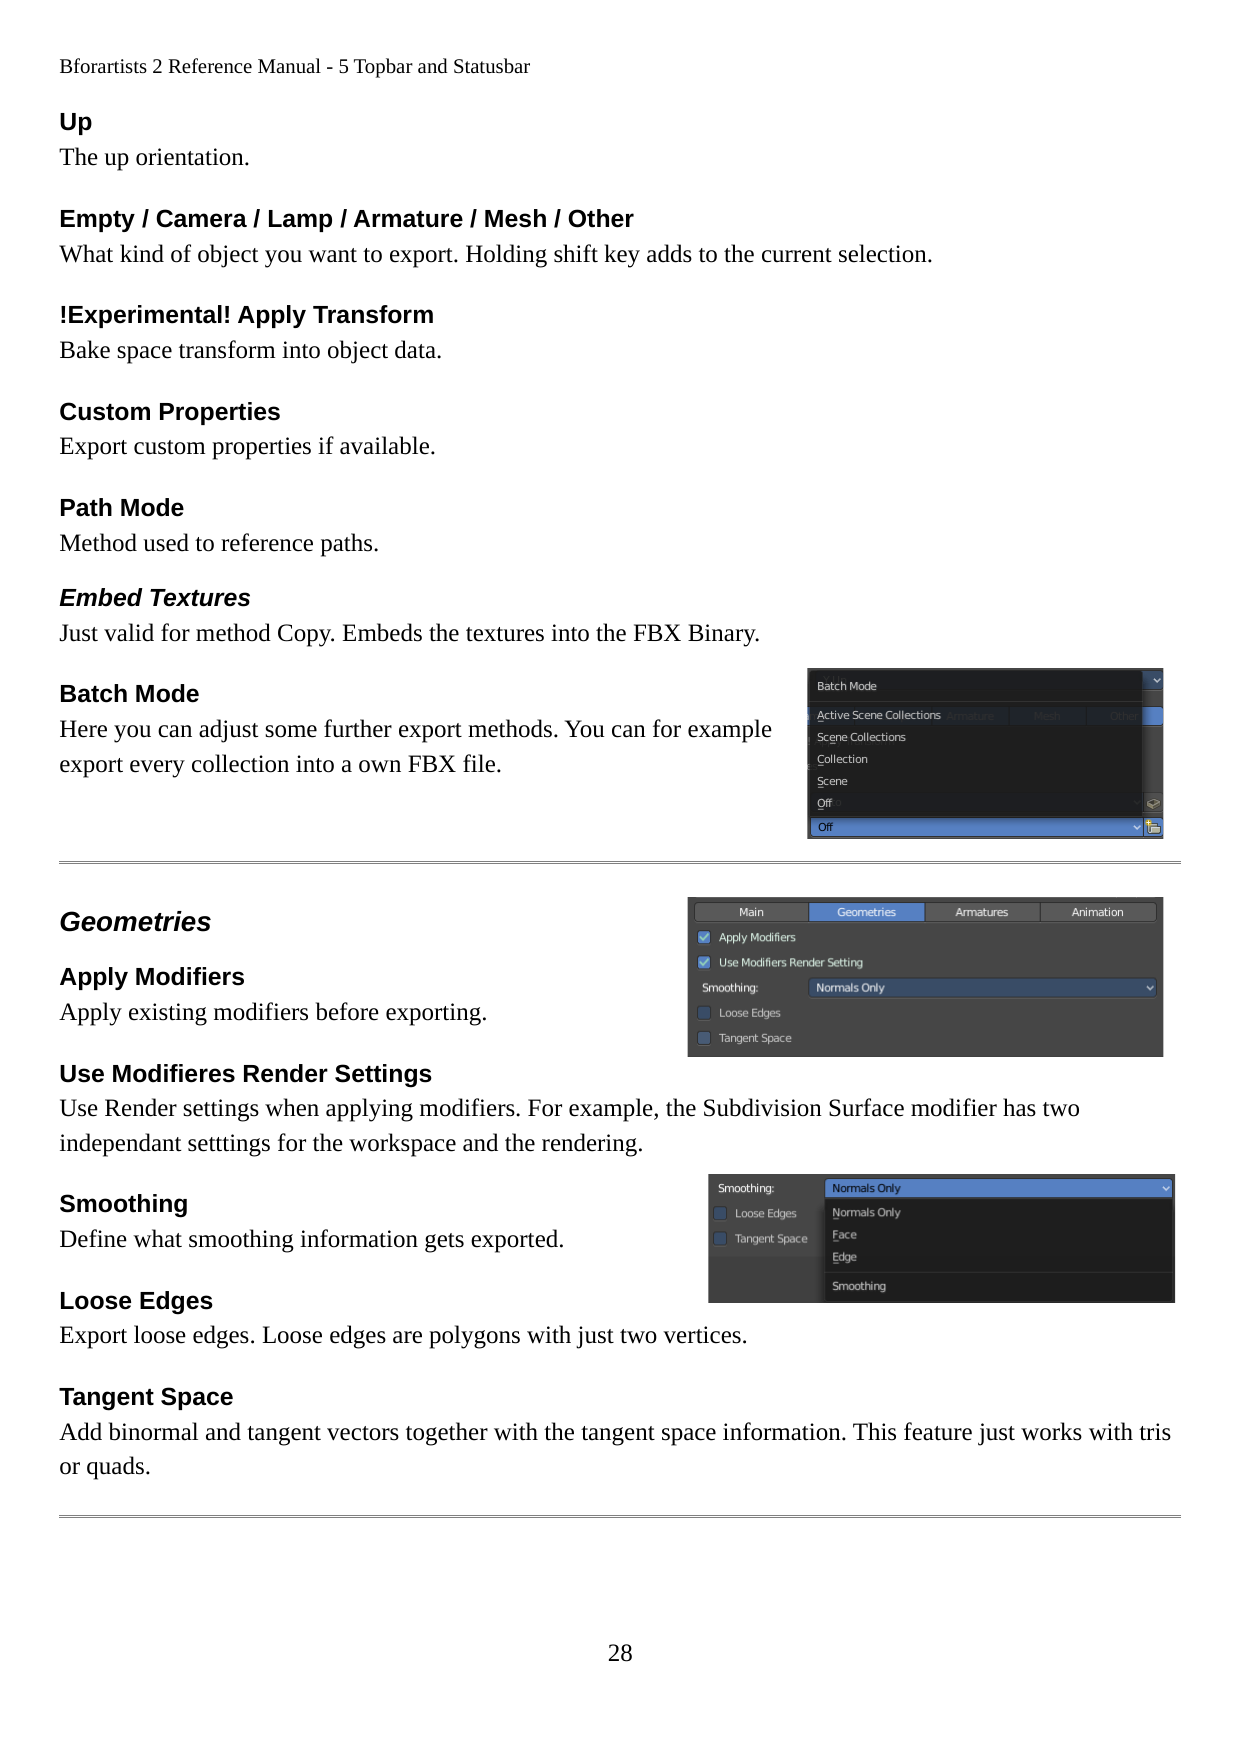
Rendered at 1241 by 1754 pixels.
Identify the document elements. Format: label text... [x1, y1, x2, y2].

text Export loose edges. Loose edges are polygons with just two vertices. [59, 1321, 1181, 1349]
text Export custom properties if available. [59, 431, 1181, 460]
subtitle Geometries [59, 905, 687, 937]
subtitle [1164, 679, 1181, 708]
text Add binormal and tangent vectors together with the tangent space information. This feature just works with tris or quads. [59, 1417, 1181, 1480]
subtitle Custom Properties [59, 397, 1181, 425]
subtitle Use Modifieres Render Settings [59, 1059, 1181, 1087]
subtitle Path Mode [59, 493, 1181, 521]
subtitle Empty / Camera / Lamp / Armature / Mesh / Other [59, 204, 1181, 232]
text Define what smoothing information gets exported. [59, 1224, 708, 1253]
text Apply existing modifiers before exporting. [59, 997, 687, 1026]
text Method used to reference paths. [59, 528, 1181, 556]
subtitle [1164, 905, 1181, 937]
picture [807, 668, 1164, 839]
text Bake space transform into object data. [59, 335, 1181, 364]
subtitle Loose Edges [59, 1286, 1181, 1314]
subtitle !Experimental! Apply Transform [59, 300, 1181, 329]
subtitle [1164, 962, 1181, 991]
subtitle Batch Mode [59, 679, 807, 708]
subtitle Up [59, 107, 1181, 136]
picture [708, 1174, 1176, 1303]
text Use Render settings when applying modifiers. For example, the Subdivision Surface modifier has two independant setttings for the workspace and the rendering. [59, 1093, 1181, 1157]
subtitle Embed Textures [59, 583, 1181, 612]
text The up orientation. [59, 142, 1181, 171]
text Here you can adjust some further export methods. You can for example export every collection into a own FBX file. [59, 714, 807, 777]
subtitle Tangent Space [59, 1382, 1181, 1411]
text Just valid for method Copy. Embeds the textures into the FBX Binary. [59, 618, 1181, 647]
text What kind of object you want to export. Holding shift key adds to the current selection. [59, 239, 1181, 267]
subtitle Smoothing [59, 1189, 708, 1218]
picture [687, 897, 1164, 1057]
subtitle Apply Modifiers [59, 962, 687, 991]
